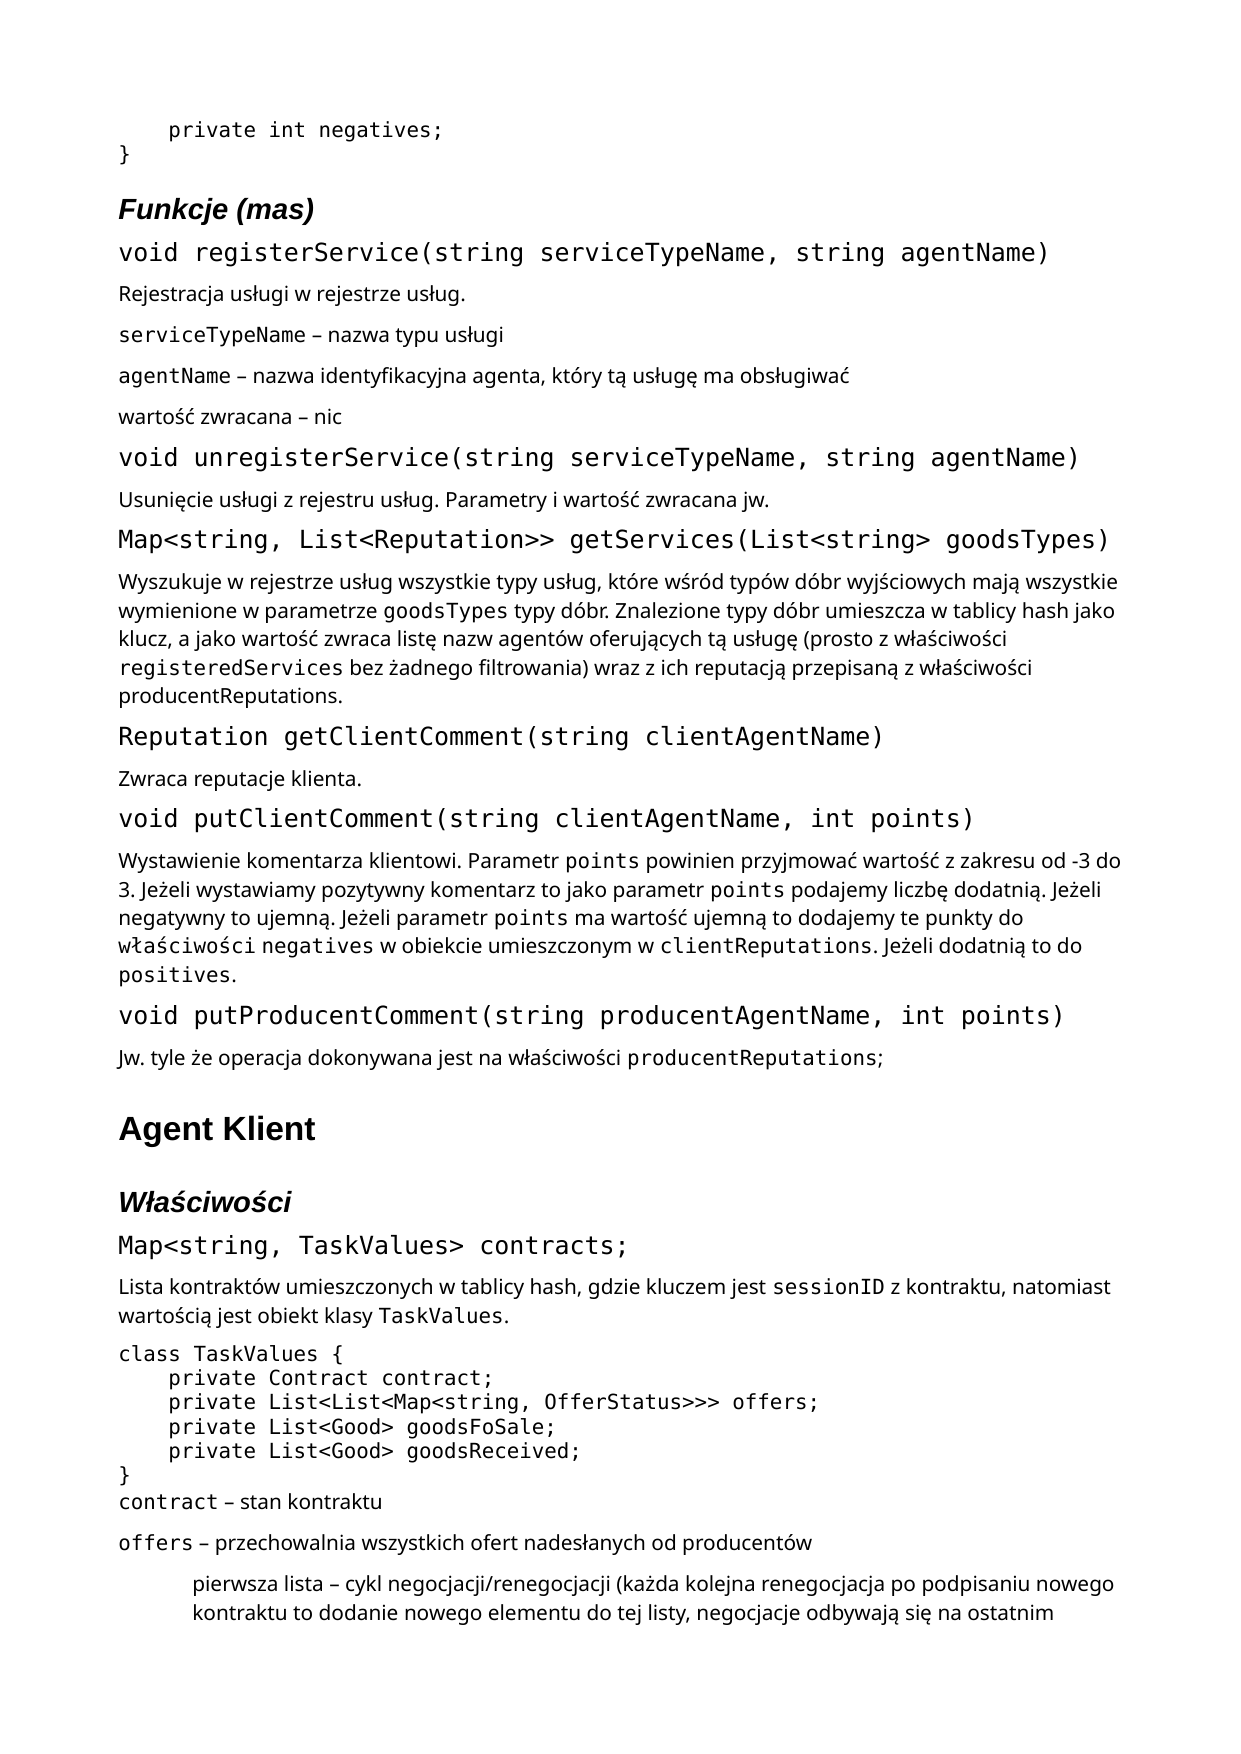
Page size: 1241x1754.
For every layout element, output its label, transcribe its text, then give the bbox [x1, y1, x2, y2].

text Usunięcie usługi z rejestru usług. Parametry i wartość zwracana jw. [118, 485, 1122, 513]
text Wyszukuje w rejestrze usług wszystkie typy usług, które wśród typów dóbr wyjściowych mają wszystkie wymienione w parametrze goodsTypes typy dóbr. Znalezione typy dóbr umieszcza w tablicy hash jako klucz, a jako wartość zwraca listę nazw agentów oferujących tą usługę (prosto z właściwości registeredServices bez żadnego filtrowania) wraz z ich reputacją przepisaną z właściwości producentReputations. [118, 567, 1122, 709]
text void putClientComment(string clientAgentName, int points) [118, 805, 1122, 834]
text offers – przechowalnia wszystkich ofert nadesłanych od producentów [118, 1528, 1122, 1557]
text private Contract contract; [118, 1366, 1122, 1390]
text wartość zwracana – nic [118, 402, 1122, 431]
text Reputation getClientComment(string clientAgentName) [118, 722, 1122, 751]
text } [118, 1463, 1122, 1487]
text Rejestracja usługi w rejestrze usług. [118, 279, 1122, 308]
text Wystawienie komentarza klientowi. Parametr points powinien przyjmować wartość z zakresu od -3 do 3. Jeżeli wystawiamy pozytywny komentarz to jako parametr points podajemy liczbę dodatnią. Jeżeli negatywny to ujemną. Jeżeli parametr points ma wartość ujemną to dodajemy te punkty do właściwości negatives w obiekcie umieszczonym w clientReputations. Jeżeli dodatnią to do positives. [118, 846, 1122, 988]
text Lista kontraktów umieszczonych w tablicy hash, gdzie kluczem jest sessionID z kontraktu, natomiast wartością jest obiekt klasy TaskValues. [118, 1272, 1122, 1329]
text Map<string, TaskValues> contracts; [118, 1231, 1122, 1260]
text pierwsza lista – cykl negocjacji/renegocjacji (każda kolejna renegocjacja po podpisaniu nowego kontraktu to dodanie nowego elementu do tej listy, negocjacje odbywają się na ostatnim [192, 1569, 1122, 1626]
text class TaskValues { [118, 1342, 1122, 1366]
text Zwraca reputacje klienta. [118, 764, 1122, 792]
text void putProducentComment(string producentAgentName, int points) [118, 1001, 1122, 1030]
text Jw. tyle że operacja dokonywana jest na właściwości producentReputations; [118, 1043, 1122, 1071]
text private int negatives; [118, 118, 1122, 142]
text private List<List<Map<string, OfferStatus>>> offers; [118, 1390, 1122, 1415]
subtitle Funkcje (mas) [118, 192, 1122, 225]
text void unregisterService(string serviceTypeName, string agentName) [118, 443, 1122, 472]
text void registerService(string serviceTypeName, string agentName) [118, 238, 1122, 267]
text } [118, 142, 1122, 167]
text private List<Good> goodsReceived; [118, 1439, 1122, 1463]
text contract – stan kontraktu [118, 1487, 1122, 1516]
text agentName – nazwa identyfikacyjna agenta, który tą usługę ma obsługiwać [118, 361, 1122, 390]
text serviceTypeName – nazwa typu usługi [118, 320, 1122, 349]
text private List<Good> goodsFoSale; [118, 1415, 1122, 1439]
text Map<string, List<Reputation>> getServices(List<string> goodsTypes) [118, 526, 1122, 555]
subtitle Agent Klient [118, 1109, 1122, 1147]
subtitle Właściwości [118, 1185, 1122, 1218]
